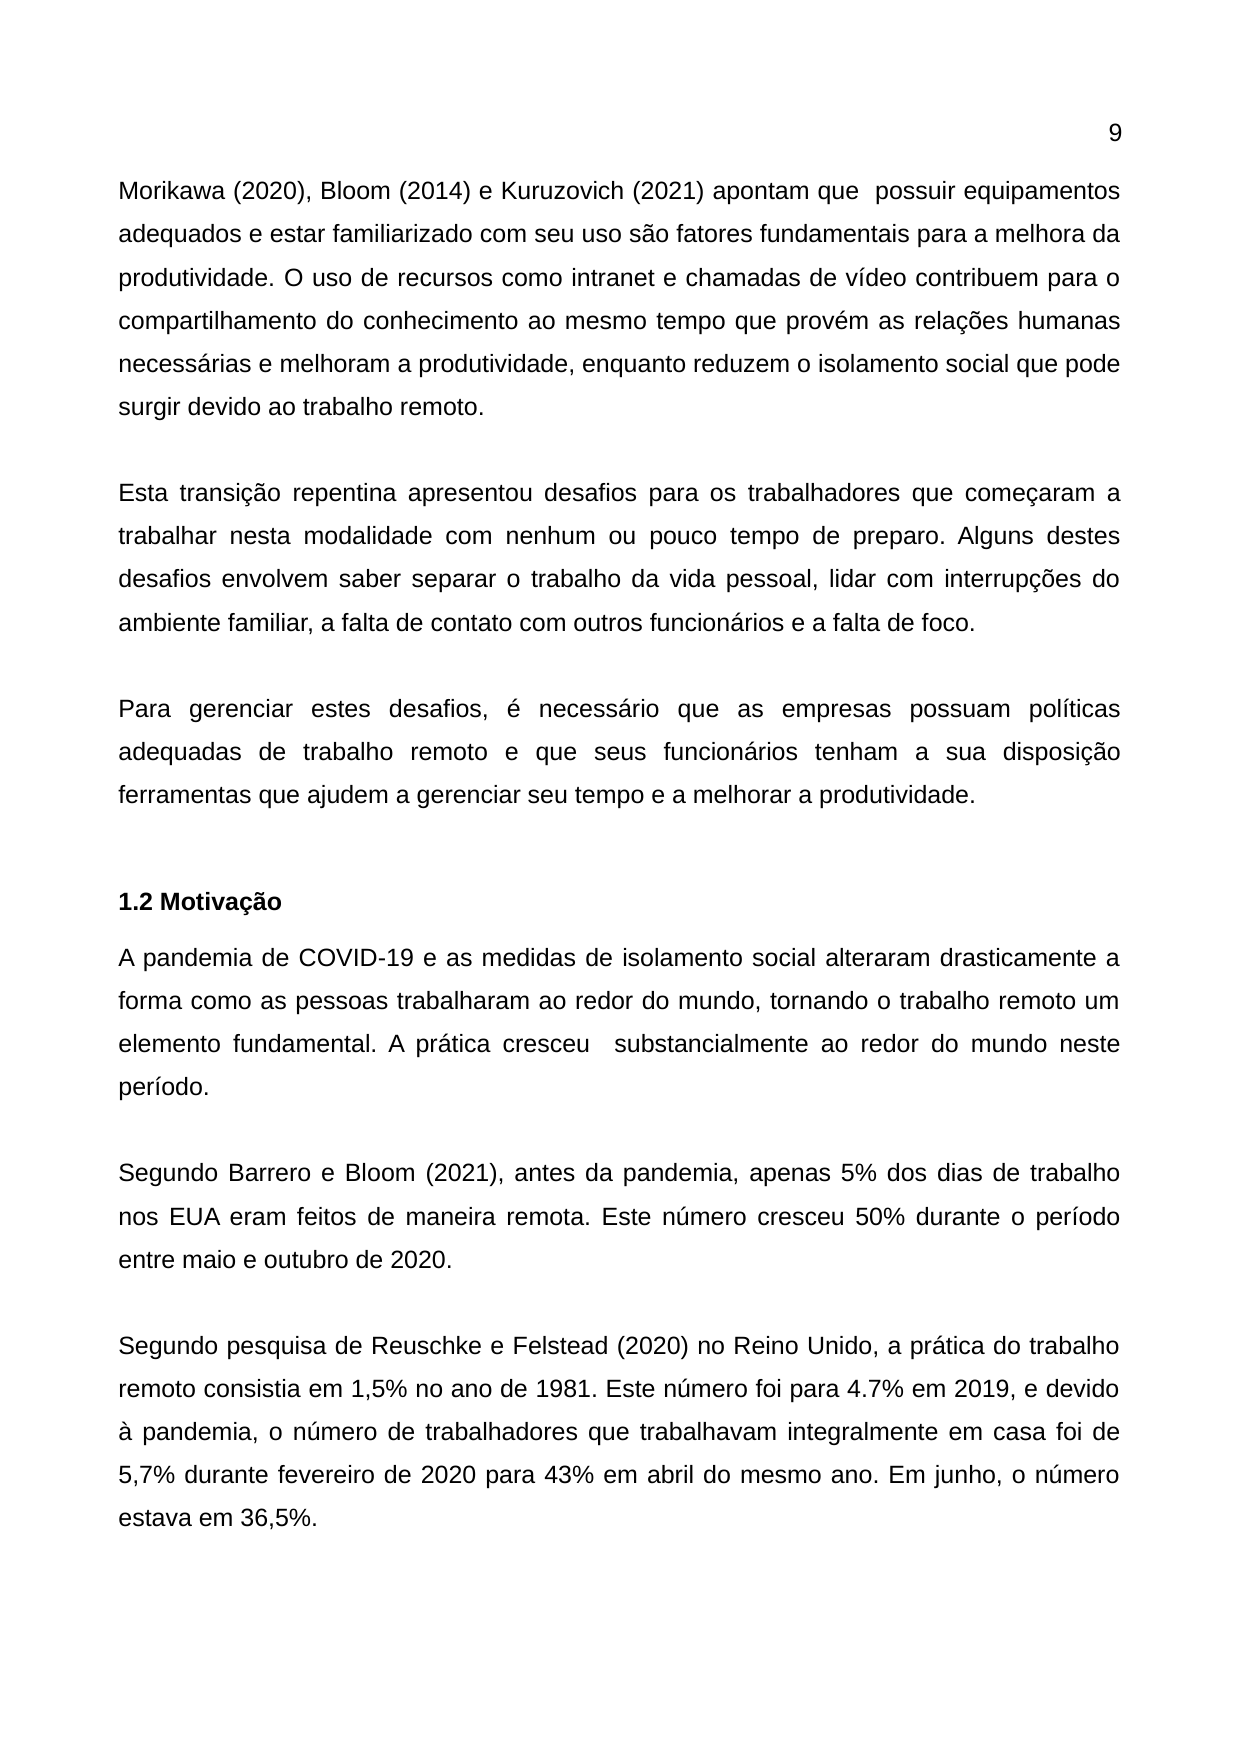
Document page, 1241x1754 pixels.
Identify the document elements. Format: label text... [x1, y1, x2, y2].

subtitle 1.2 Motivação [118, 887, 1122, 916]
text Segundo pesquisa de Reuschke e Felstead (2020) no Reino Unido, a prática do trabalho remoto consistia em 1,5% no ano de 1981. Este número foi para 4.7% em 2019, e devido à pandemia, o número de trabalhadores que trabalhavam integralmente em casa foi de 5,7% durante fevereiro de 2020 para 43% em abril do mesmo ano. Em junho, o número estava em 36,5%. [118, 1331, 1122, 1532]
text Morikawa (2020), Bloom (2014) e Kuruzovich (2021) apontam que possuir equipamentos adequados e estar familiarizado com seu uso são fatores fundamentais para a melhora da produtividade. O uso de recursos como intranet e chamadas de vídeo contribuem para o compartilhamento do conhecimento ao mesmo tempo que provém as relações humanas necessárias e melhoram a produtividade, enquanto reduzem o isolamento social que pode surgir devido ao trabalho remoto. [118, 176, 1122, 421]
text Segundo Barrero e Bloom (2021), antes da pandemia, apenas 5% dos dias de trabalho nos EUA eram feitos de maneira remota. Este número cresceu 50% durante o período entre maio e outubro de 2020. [118, 1158, 1122, 1273]
text Esta transição repentina apresentou desafios para os trabalhadores que começaram a trabalhar nesta modalidade com nenhum ou pouco tempo de preparo. Alguns destes desafios envolvem saber separar o trabalho da vida pessoal, lidar com interrupções do ambiente familiar, a falta de contato com outros funcionários e a falta de foco. [118, 478, 1122, 636]
text Para gerenciar estes desafios, é necessário que as empresas possuam políticas adequadas de trabalho remoto e que seus funcionários tenham a sua disposição ferramentas que ajudem a gerenciar seu tempo e a melhorar a produtividade. [118, 694, 1122, 809]
text A pandemia de COVID-19 e as medidas de isolamento social alteraram drasticamente a forma como as pessoas trabalharam ao redor do mundo, tornando o trabalho remoto um elemento fundamental. A prática cresceu substancialmente ao redor do mundo neste período. [118, 943, 1122, 1101]
